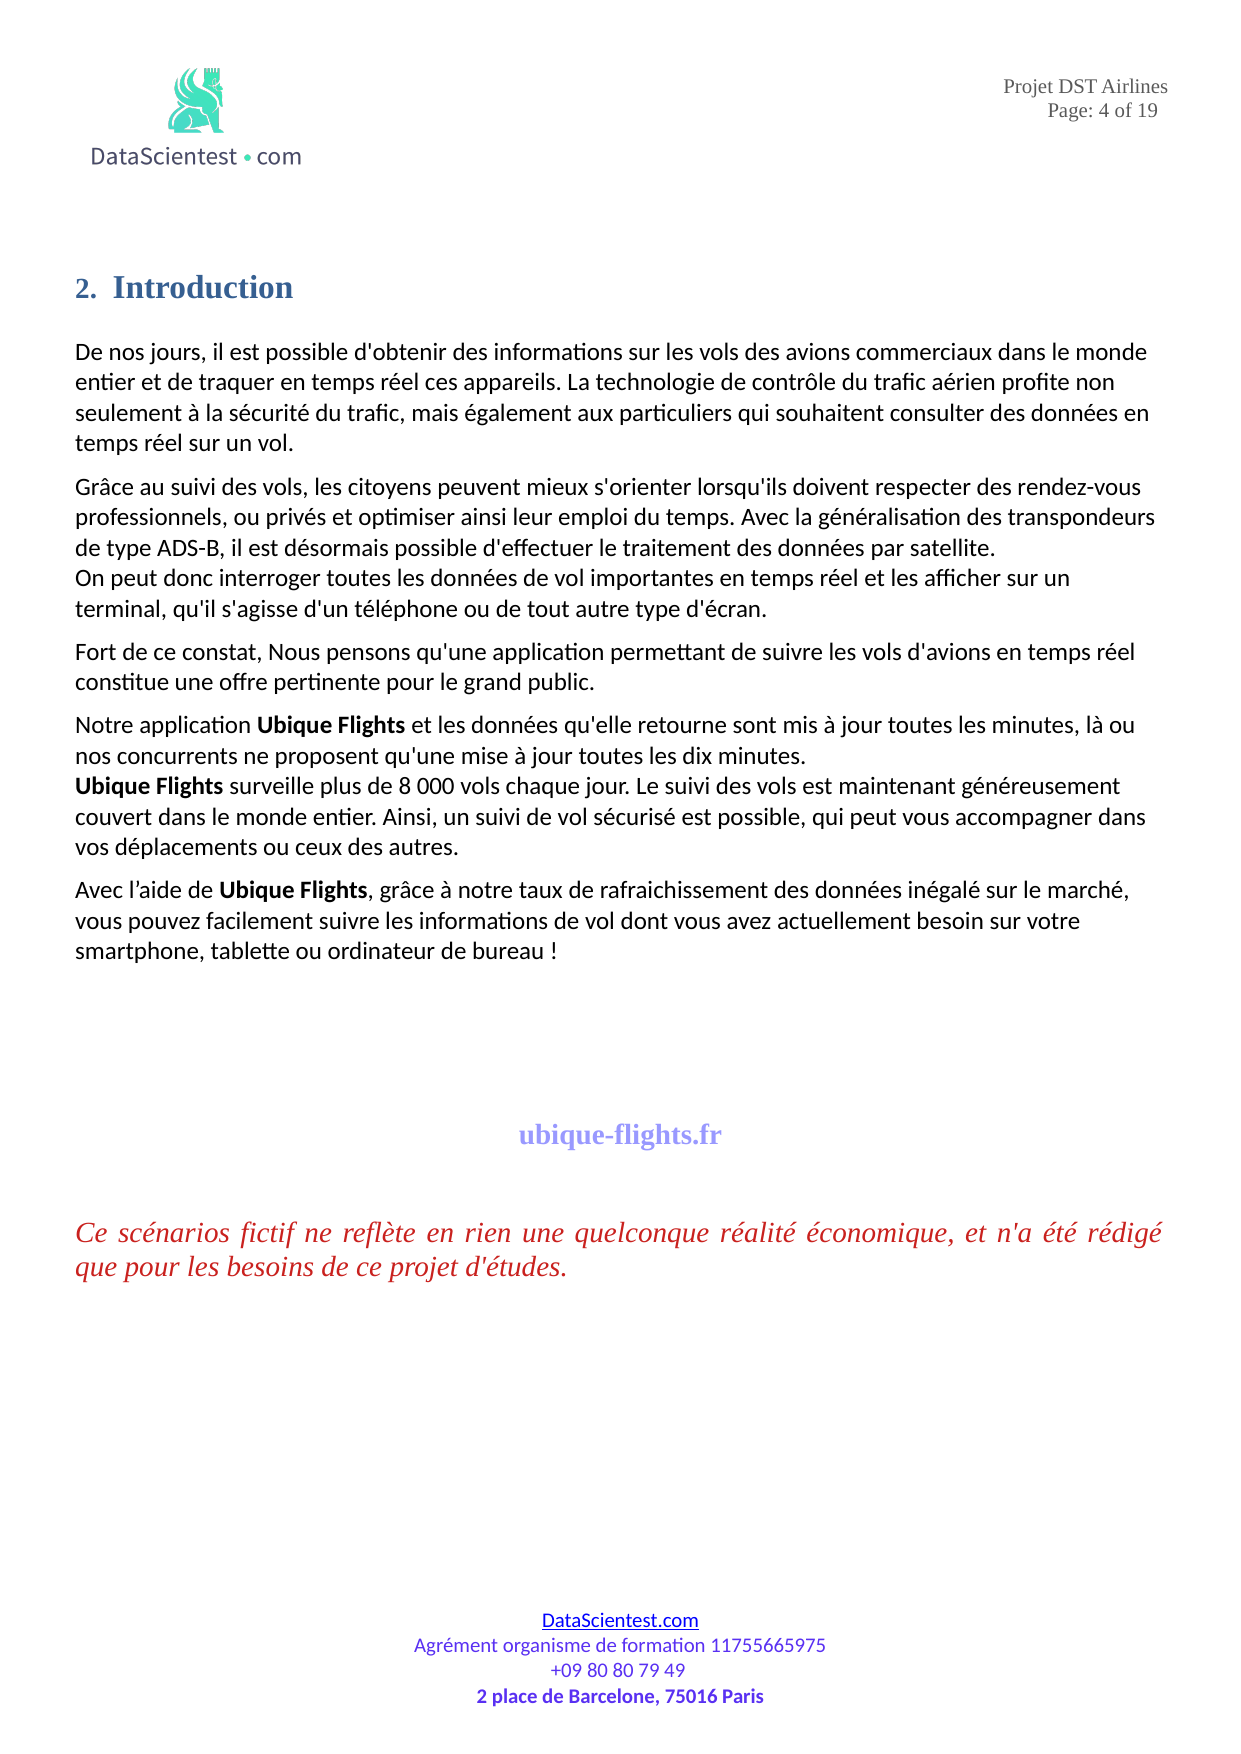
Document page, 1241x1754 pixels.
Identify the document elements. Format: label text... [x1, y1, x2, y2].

text Grâce au suivi des vols, les citoyens peuvent mieux s'orienter lorsqu'ils doivent respecter des rendez-vous professionnels, ou privés et optimiser ainsi leur emploi du temps. Avec la généralisation des transpondeurs de type ADS-B, il est désormais possible d'effectuer le traitement des données par satellite. On peut donc interroger toutes les données de vol importantes en temps réel et les afficher sur un terminal, qu'il s'agisse d'un téléphone ou de tout autre type d'écran. [75, 471, 1166, 623]
text De nos jours, il est possible d'obtenir des informations sur les vols des avions commerciaux dans le monde entier et de traquer en temps réel ces appareils. La technologie de contrôle du trafic aérien profite non seulement à la sécurité du trafic, mais également aux particuliers qui souhaitent consulter des données en temps réel sur un vol. [75, 336, 1166, 458]
text Notre application Ubique Flights et les données qu'elle retourne sont mis à jour toutes les minutes, là ou nos concurrents ne proposent qu'une mise à jour toutes les dix minutes. Ubique Flights surveille plus de 8 000 vols chaque jour. Le suivi des vols est maintenant généreusement couvert dans le monde entier. Ainsi, un suivi de vol sécurisé est possible, qui peut vous accompagner dans vos déplacements ou ceux des autres. [75, 709, 1166, 862]
subtitle Introduction [75, 268, 1166, 306]
text Fort de ce constat, Nous pensons qu'une application permettant de suivre les vols d'avions en temps réel constitue une offre pertinente pour le grand public. [75, 636, 1166, 697]
text Ce scénarios fictif ne reflète en rien une quelconque réalité économique, et n'a été rédigé que pour les besoins de ce projet d'études. [75, 1216, 1166, 1283]
text Avec l’aide de Ubique Flights, grâce à notre taux de rafraichissement des données inégalé sur le marché, vous pouvez facilement suivre les informations de vol dont vous avez actuellement besoin sur votre smartphone, tablette ou ordinateur de bureau ! [75, 874, 1166, 966]
text ubique-flights.fr [75, 1117, 1166, 1151]
picture [75, 45, 321, 195]
